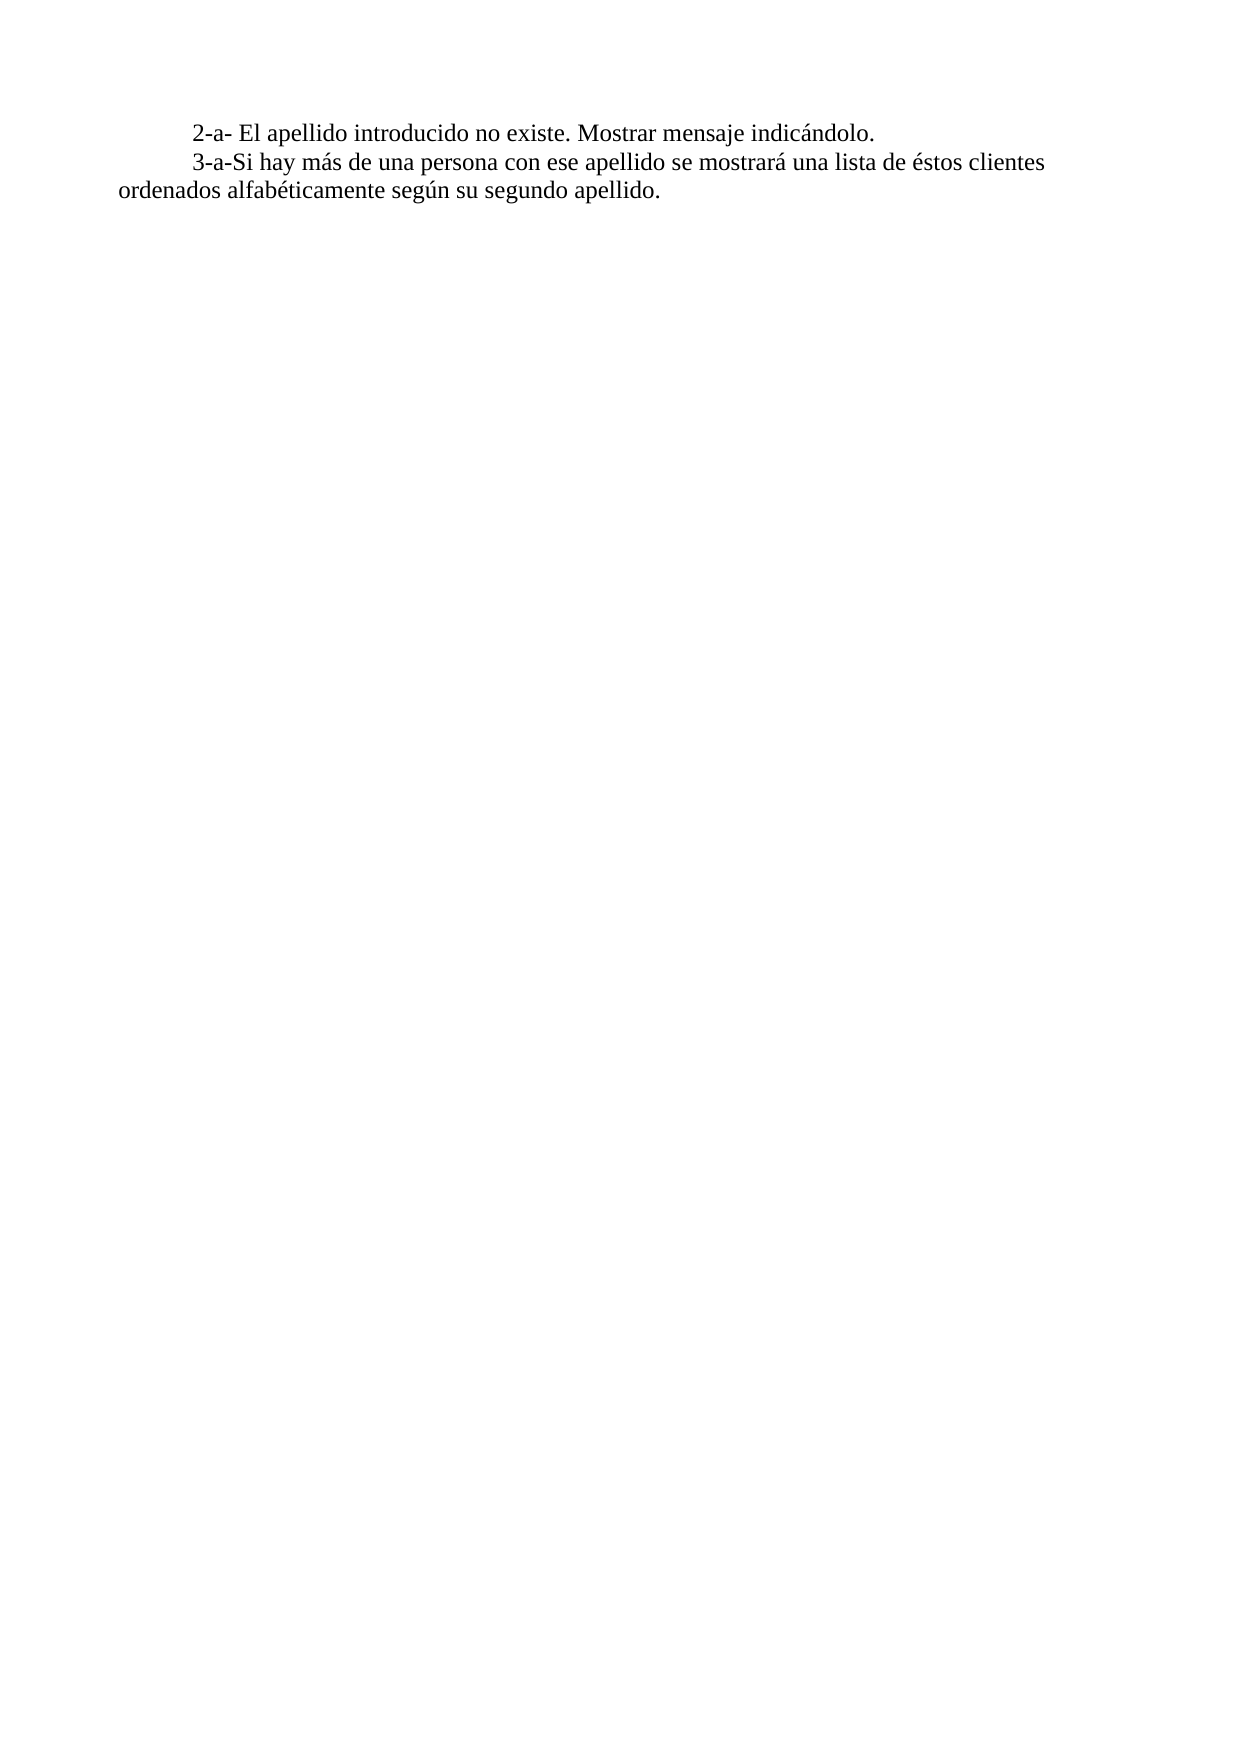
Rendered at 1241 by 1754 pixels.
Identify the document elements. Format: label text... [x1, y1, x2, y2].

text 3-a-Si hay más de una persona con ese apellido se mostrará una lista de éstos clientes ordenados alfabéticamente según su segundo apellido. [118, 147, 1122, 204]
text 2-a- El apellido introducido no existe. Mostrar mensaje indicándolo. [118, 118, 1122, 147]
